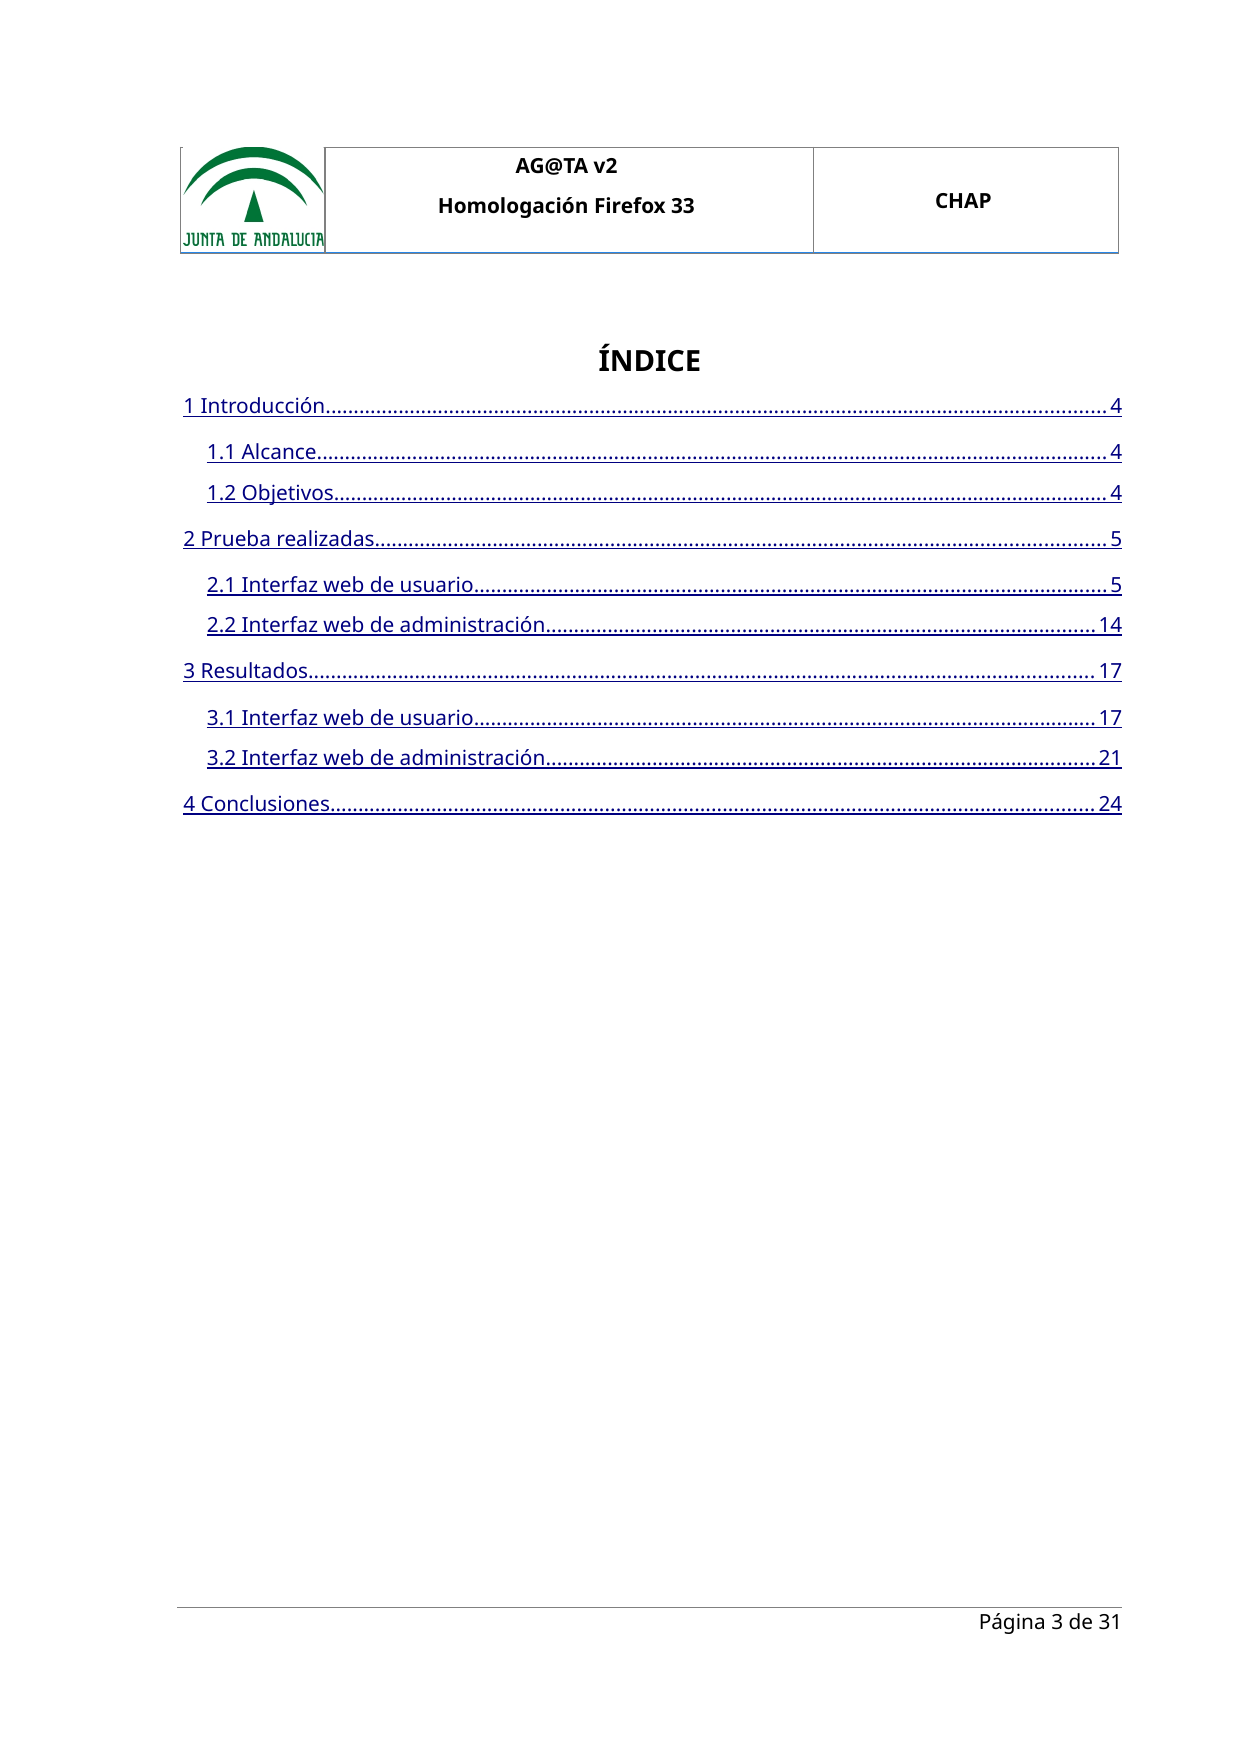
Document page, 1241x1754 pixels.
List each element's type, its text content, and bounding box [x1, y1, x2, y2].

text 1 Introducción 4 [183, 391, 1122, 416]
picture [183, 147, 324, 246]
text 2.1 Interfaz web de usuario 5 [207, 570, 1122, 594]
text 1.1 Alcance 4 [207, 437, 1122, 462]
text 4 Conclusiones 24 [183, 789, 1122, 813]
text 1.2 Objetivos 4 [207, 478, 1122, 502]
subtitle ÍNDICE [177, 340, 1122, 379]
text 3.1 Interfaz web de usuario 17 [207, 703, 1122, 727]
text 3 Resultados 17 [183, 657, 1122, 681]
text 3.2 Interfaz web de administración 21 [207, 743, 1122, 767]
text 2.2 Interfaz web de administración 14 [207, 610, 1122, 634]
text 2 Prueba realizadas 5 [183, 524, 1122, 548]
